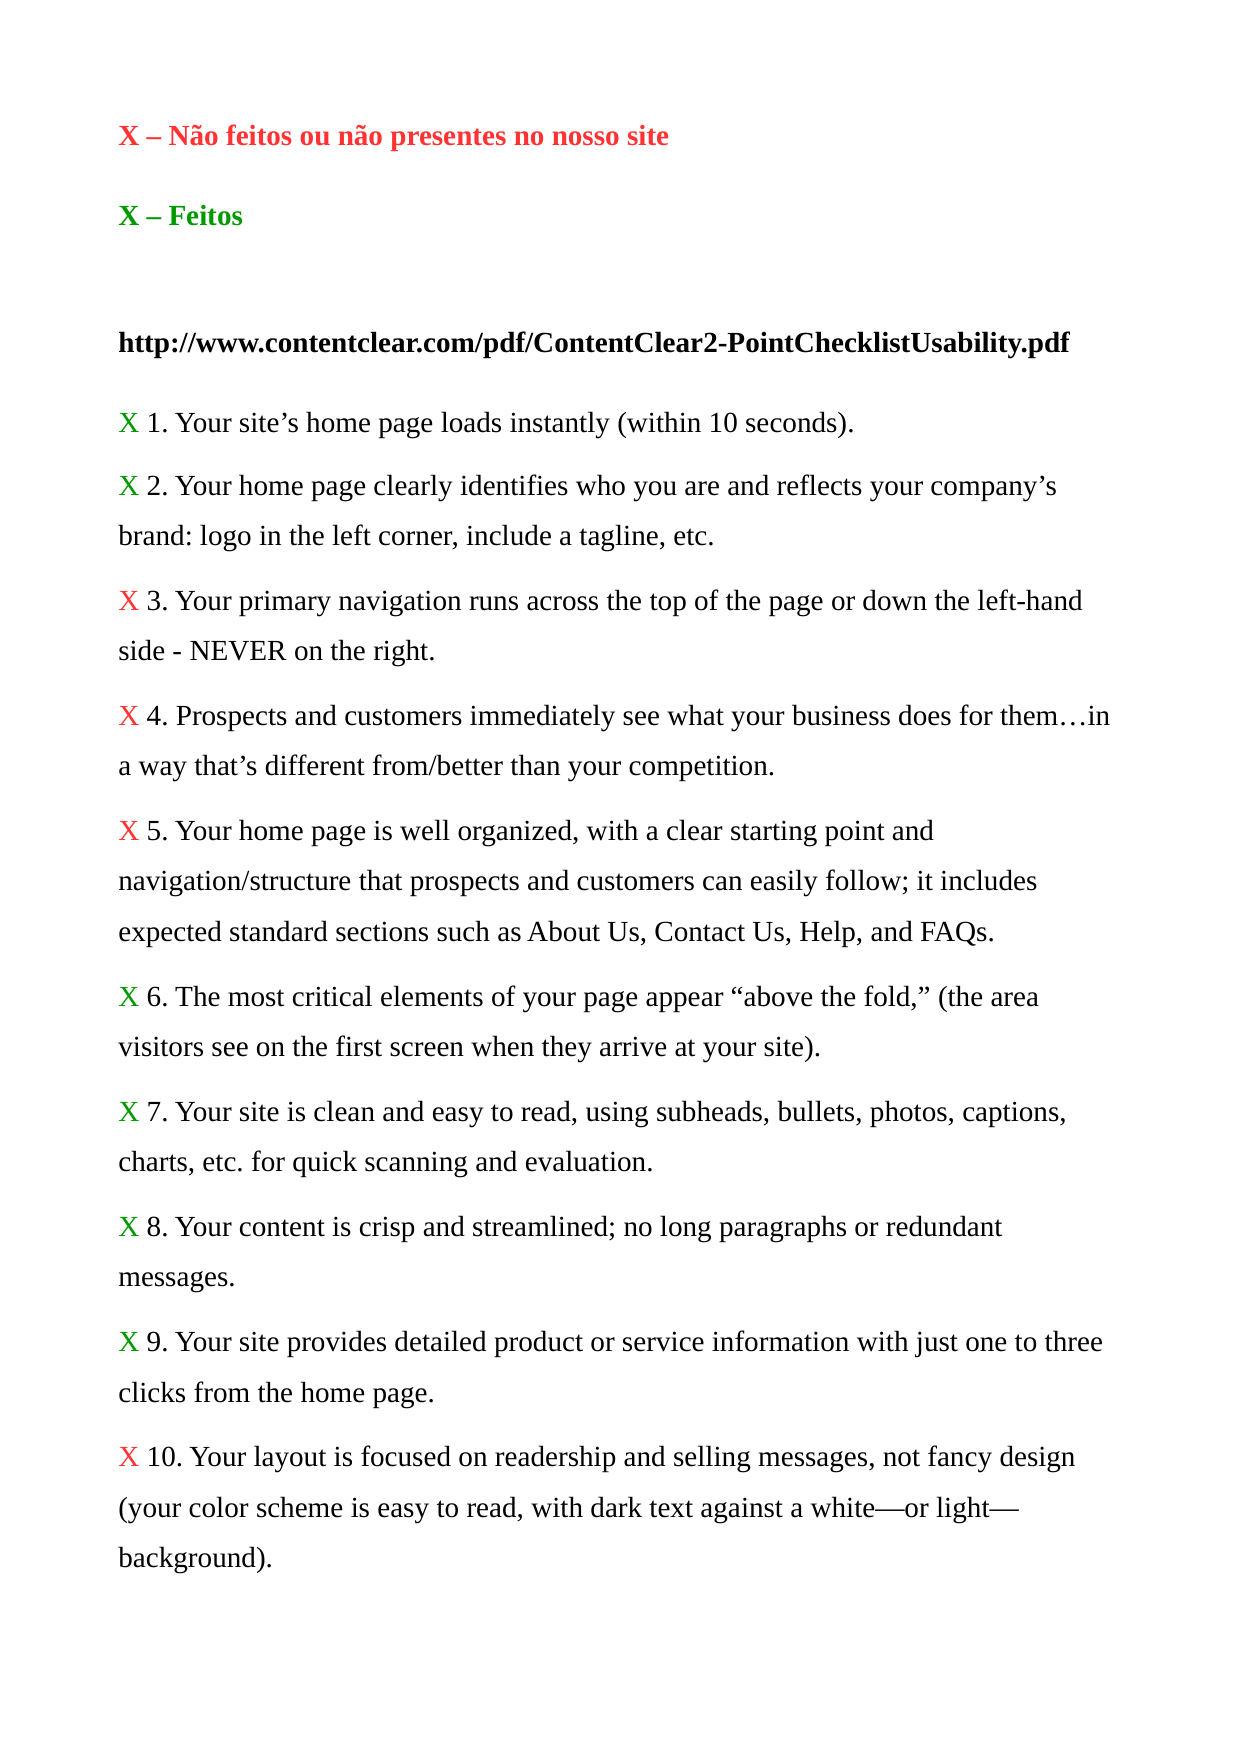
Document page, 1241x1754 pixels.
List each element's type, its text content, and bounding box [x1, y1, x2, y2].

text X 6. The most critical elements of your page appear “above the fold,” (the area visitors see on the first screen when they arrive at your site). [118, 979, 1122, 1063]
subtitle X 1. Your site’s home page loads instantly (within 10 seconds). [118, 405, 1122, 438]
text X 9. Your site provides detailed product or service information with just one to three clicks from the home page. [118, 1324, 1122, 1408]
text X – Não feitos ou não presentes no nosso site [118, 118, 1122, 152]
subtitle X – Feitos [118, 198, 1122, 231]
text X 2. Your home page clearly identifies who you are and reflects your company’s brand: logo in the left corner, include a tagline, etc. [118, 468, 1122, 551]
text http://www.contentclear.com/pdf/ContentClear2-PointChecklistUsability.pdf [118, 325, 1122, 359]
text X 3. Your primary navigation runs across the top of the page or down the left-hand side - NEVER on the right. [118, 583, 1122, 667]
text X 8. Your content is crisp and streamlined; no long paragraphs or redundant messages. [118, 1209, 1122, 1293]
text X 5. Your home page is well organized, with a clear starting point and navigation/structure that prospects and customers can easily follow; it includes expected standard sections such as About Us, Contact Us, Help, and FAQs. [118, 813, 1122, 947]
text X 4. Prospects and customers immediately see what your business does for them…in a way that’s different from/better than your competition. [118, 698, 1122, 782]
text X 7. Your site is clean and easy to read, using subheads, bullets, photos, captions, charts, etc. for quick scanning and evaluation. [118, 1094, 1122, 1178]
text X 10. Your layout is focused on readership and selling messages, not fancy design (your color scheme is easy to read, with dark text against a white—or light—background). [118, 1439, 1122, 1574]
